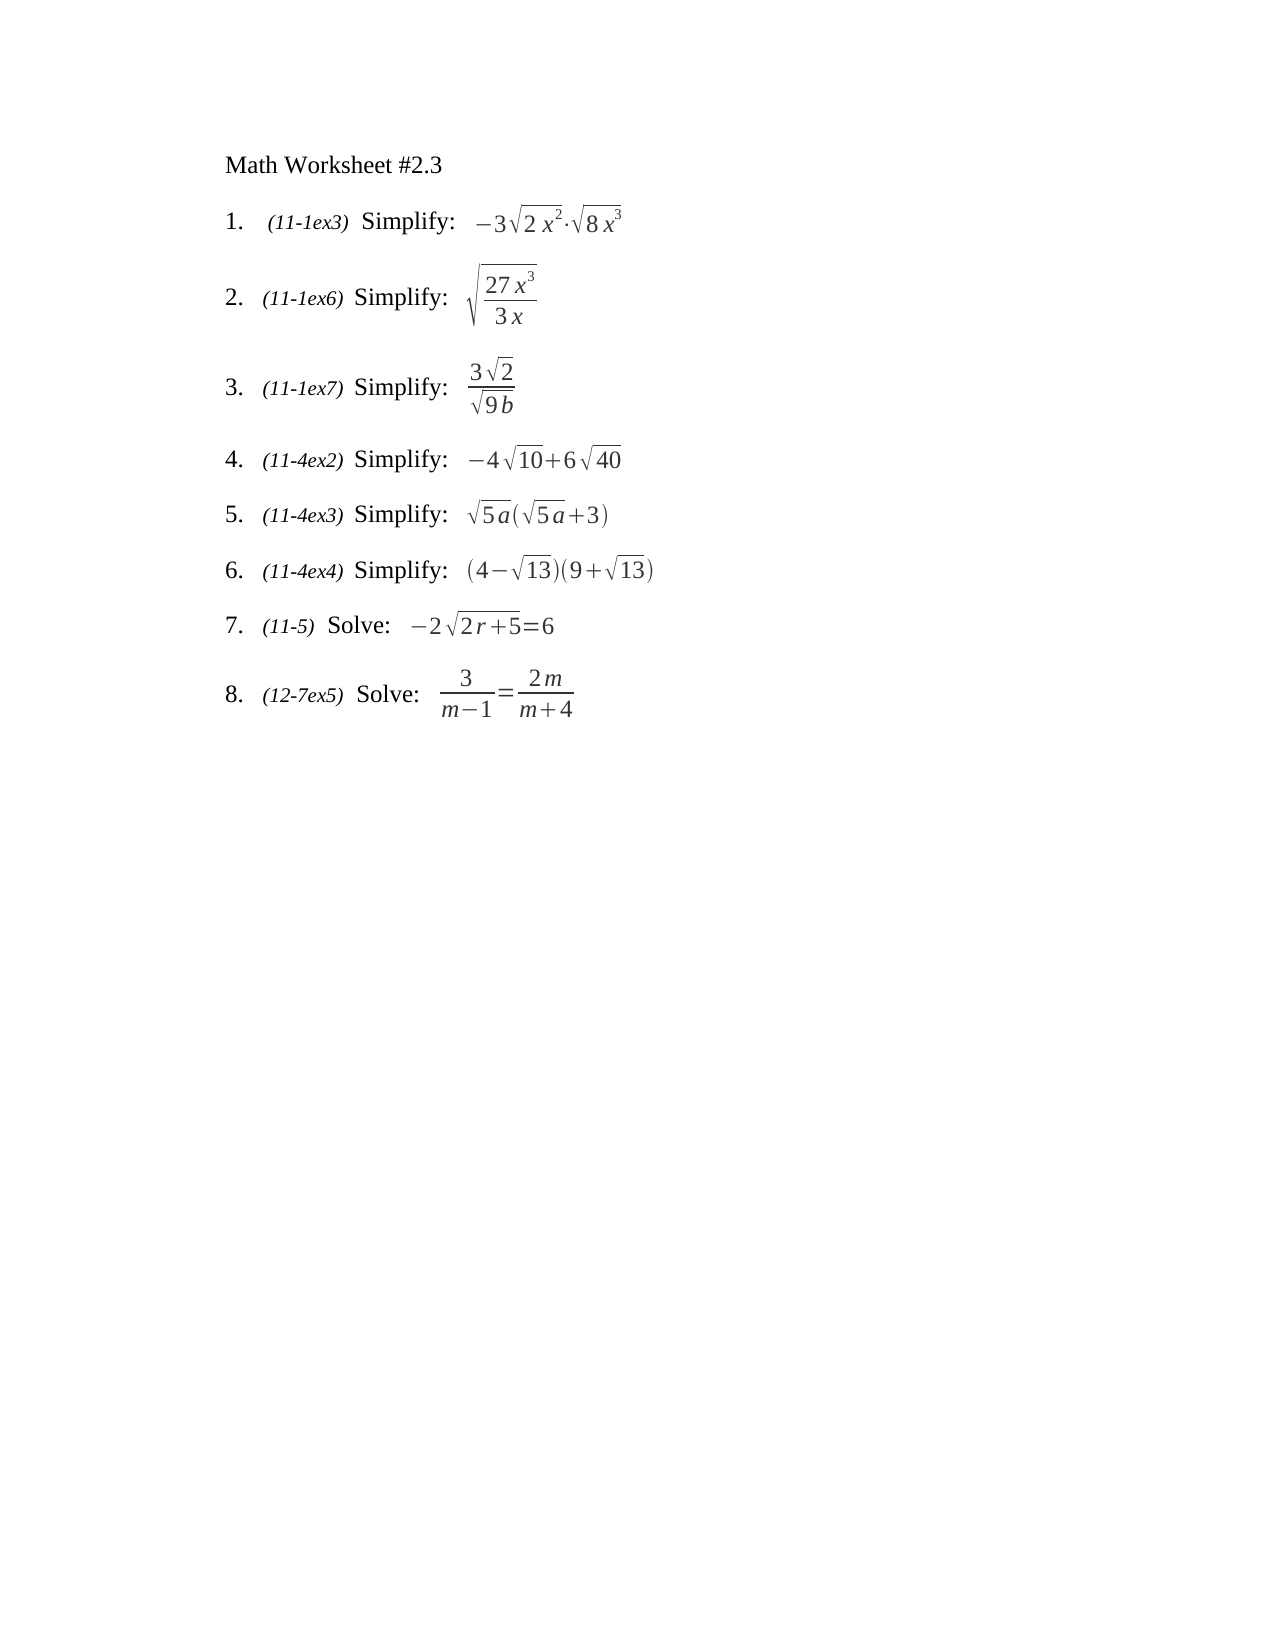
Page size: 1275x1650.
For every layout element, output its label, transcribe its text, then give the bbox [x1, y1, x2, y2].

list (11-4ex3) Simplify: [225, 498, 1087, 529]
list (12-7ex5) Solve: [225, 664, 1087, 723]
list (11-1ex3) Simplify: [225, 204, 1087, 237]
list (11-5) Solve: [225, 610, 1087, 639]
text Math Worksheet #2.3 [225, 150, 1087, 179]
list (11-4ex4) Simplify: [225, 554, 1087, 585]
list (11-4ex2) Simplify: [225, 443, 1087, 473]
list (11-1ex7) Simplify: [225, 355, 1087, 418]
list (11-1ex6) Simplify: [225, 262, 1087, 330]
